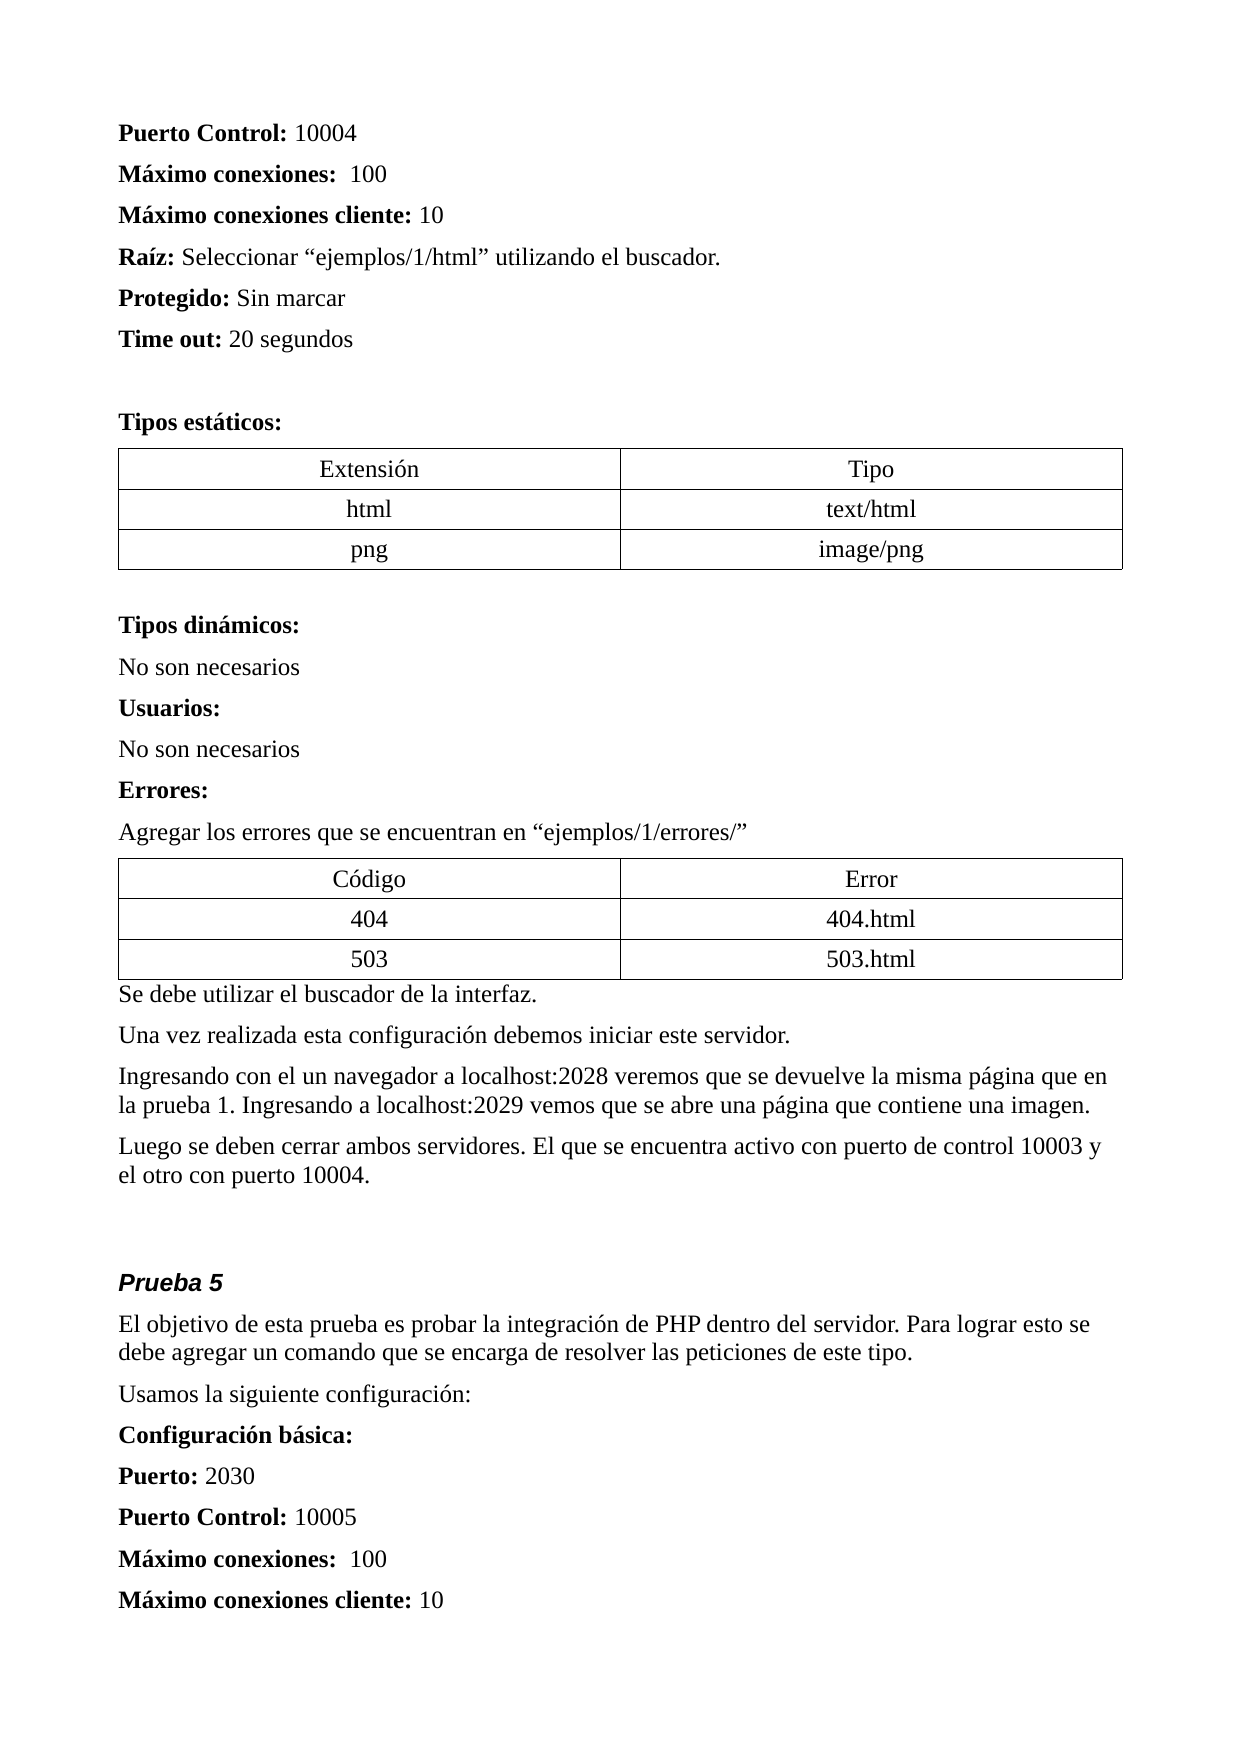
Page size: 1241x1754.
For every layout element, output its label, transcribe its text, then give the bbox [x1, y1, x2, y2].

text Se debe utilizar el buscador de la interfaz. [118, 980, 1122, 1008]
text Luego se deben cerrar ambos servidores. El que se encuentra activo con puerto de control 10003 y el otro con puerto 10004. [118, 1131, 1122, 1189]
text Configuración básica: [118, 1420, 1122, 1449]
table_cell 503.html [621, 940, 1122, 979]
text Raíz: Seleccionar “ejemplos/1/html” utilizando el buscador. [118, 242, 1122, 271]
table_cell image/png [621, 530, 1122, 569]
text Usamos la siguiente configuración: [118, 1379, 1122, 1407]
subtitle Prueba 5 [118, 1268, 1122, 1296]
table_header Código [119, 859, 620, 898]
text Máximo conexiones: 100 [118, 1544, 1122, 1572]
text No son necesarios [118, 734, 1122, 763]
text Agregar los errores que se encuentran en “ejemplos/1/errores/” [118, 817, 1122, 845]
text Puerto: 2030 [118, 1461, 1122, 1490]
text Puerto Control: 10004 [118, 118, 1122, 147]
text Ingresando con el un navegador a localhost:2028 veremos que se devuelve la misma página que en la prueba 1. Ingresando a localhost:2029 vemos que se abre una página que contiene una imagen. [118, 1061, 1122, 1119]
table_header Tipo [621, 449, 1122, 488]
table_cell png [119, 530, 620, 569]
text Máximo conexiones cliente: 10 [118, 201, 1122, 229]
text Usuarios: [118, 693, 1122, 722]
text Protegido: Sin marcar [118, 283, 1122, 312]
text Time out: 20 segundos [118, 324, 1122, 353]
text Errores: [118, 775, 1122, 804]
text Tipos estáticos: [118, 407, 1122, 436]
table_cell 404.html [621, 899, 1122, 938]
table_header Error [621, 859, 1122, 898]
table_cell 503 [119, 940, 620, 979]
text Máximo conexiones: 100 [118, 159, 1122, 188]
table_cell html [119, 490, 620, 529]
text No son necesarios [118, 652, 1122, 680]
text Puerto Control: 10005 [118, 1502, 1122, 1531]
text Una vez realizada esta configuración debemos iniciar este servidor. [118, 1020, 1122, 1049]
table_header Extensión [119, 449, 620, 488]
text Tipos dinámicos: [118, 610, 1122, 639]
text El objetivo de esta prueba es probar la integración de PHP dentro del servidor. Para lograr esto se debe agregar un comando que se encarga de resolver las peticiones de este tipo. [118, 1309, 1122, 1366]
table_cell 404 [119, 899, 620, 938]
text Máximo conexiones cliente: 10 [118, 1585, 1122, 1614]
table_cell text/html [621, 490, 1122, 529]
